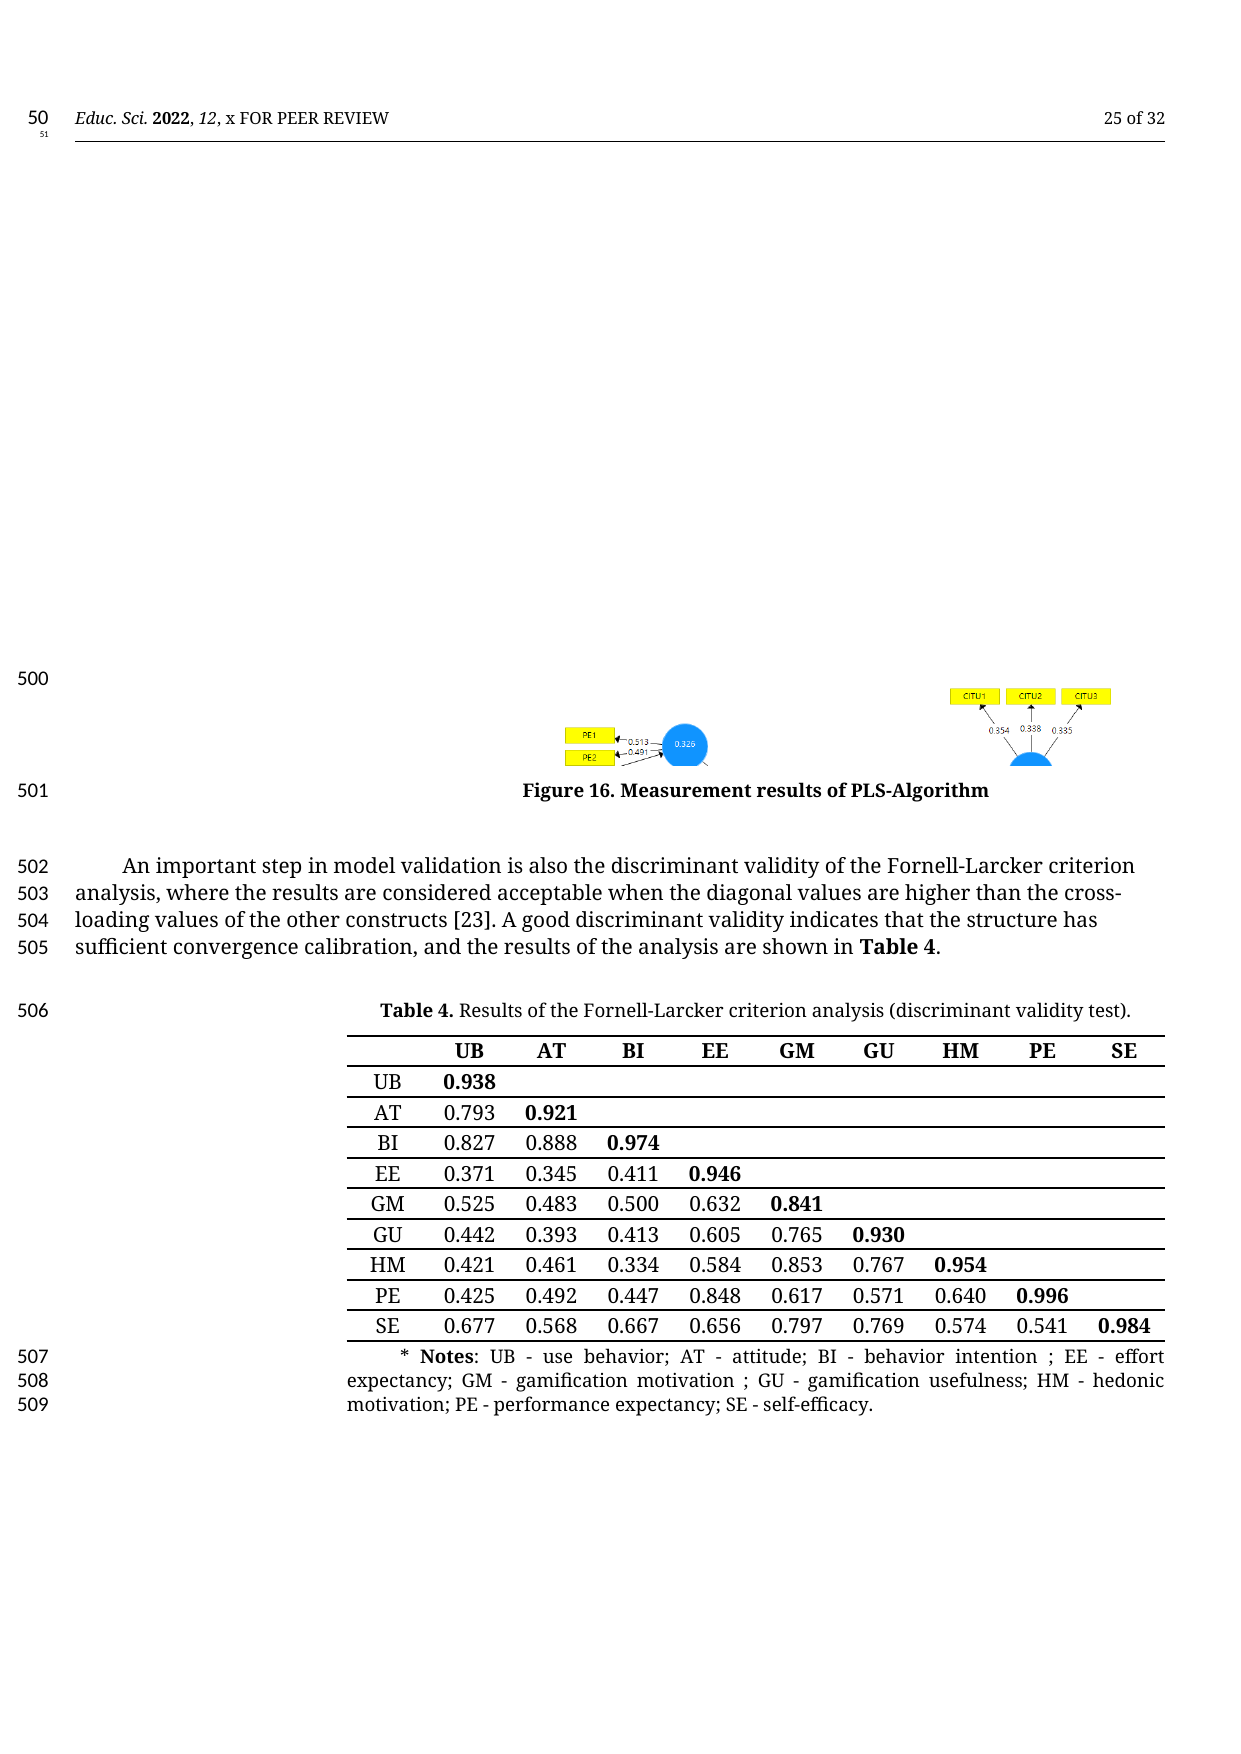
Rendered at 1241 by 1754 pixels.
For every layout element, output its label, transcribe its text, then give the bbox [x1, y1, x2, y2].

table_cell 0.371 [429, 1159, 510, 1187]
table_cell 0.461 [510, 1250, 592, 1279]
table_cell [1001, 1067, 1083, 1096]
table_cell 0.656 [674, 1311, 756, 1340]
table_cell BI [347, 1128, 428, 1157]
table_cell [674, 1098, 756, 1126]
text Table 4. Results of the Fornell-Larcker criterion analysis (discriminant validity test). [347, 998, 1165, 1022]
table_cell 0.640 [920, 1281, 1001, 1309]
table_cell 0.334 [592, 1250, 674, 1279]
table_cell 0.442 [429, 1220, 510, 1248]
table_cell 0.421 [429, 1250, 510, 1279]
table_cell [920, 1220, 1001, 1248]
table_header GM [756, 1037, 838, 1065]
table_cell 0.677 [429, 1311, 510, 1340]
text * Notes: UB - use behavior; AT - attitude; BI - behavior intention ; EE - effort expectancy; GM - gamification motivation ; GU - gamification usefulness; HM - hedonic motivation; PE - performance expectancy; SE - self-efficacy. [347, 1342, 1165, 1417]
table_header GU [838, 1037, 919, 1065]
table_header PE [1001, 1037, 1083, 1065]
table_cell 0.930 [838, 1220, 919, 1248]
table_cell 0.946 [674, 1159, 756, 1187]
table_cell 0.984 [1083, 1311, 1165, 1340]
table_cell [838, 1128, 919, 1157]
table_cell 0.632 [674, 1189, 756, 1218]
table_cell [838, 1159, 919, 1187]
table_cell 0.954 [920, 1250, 1001, 1279]
table_cell 0.767 [838, 1250, 919, 1279]
table_cell [510, 1067, 592, 1096]
table_cell 0.841 [756, 1189, 838, 1218]
table_cell SE [347, 1311, 428, 1340]
table_cell [674, 1067, 756, 1096]
table_cell 0.425 [429, 1281, 510, 1309]
table_cell 0.848 [674, 1281, 756, 1309]
table_cell [1083, 1159, 1165, 1187]
table_cell 0.574 [920, 1311, 1001, 1340]
table_header UB [429, 1037, 510, 1065]
table_cell [1001, 1189, 1083, 1218]
table_cell [920, 1098, 1001, 1126]
table_cell 0.411 [592, 1159, 674, 1187]
table_header HM [920, 1037, 1001, 1065]
table_cell [592, 1098, 674, 1126]
table_header BI [592, 1037, 674, 1065]
table_cell 0.974 [592, 1128, 674, 1157]
table_cell PE [347, 1281, 428, 1309]
table_cell 0.447 [592, 1281, 674, 1309]
table_cell 0.888 [510, 1128, 592, 1157]
table_header EE [674, 1037, 756, 1065]
table_cell [920, 1128, 1001, 1157]
table_cell EE [347, 1159, 428, 1187]
table_cell 0.525 [429, 1189, 510, 1218]
table_cell [674, 1128, 756, 1157]
table_cell 0.617 [756, 1281, 838, 1309]
table_cell 0.793 [429, 1098, 510, 1126]
table_cell [756, 1067, 838, 1096]
table_cell [592, 1067, 674, 1096]
table_cell [1083, 1281, 1165, 1309]
table_cell 0.393 [510, 1220, 592, 1248]
table_cell 0.996 [1001, 1281, 1083, 1309]
table_cell [1001, 1159, 1083, 1187]
table_cell [1083, 1220, 1165, 1248]
text Figure 16. Measurement results of PLS-Algorithm [347, 778, 1165, 802]
table_cell 0.853 [756, 1250, 838, 1279]
table_cell 0.571 [838, 1281, 919, 1309]
table_cell [1001, 1098, 1083, 1126]
table_cell [1083, 1250, 1165, 1279]
table_cell [1083, 1189, 1165, 1218]
table_cell [920, 1189, 1001, 1218]
table_cell [756, 1159, 838, 1187]
table_cell [838, 1067, 919, 1096]
table_cell [1001, 1250, 1083, 1279]
table_cell 0.938 [429, 1067, 510, 1096]
table_cell [1083, 1128, 1165, 1157]
table_cell UB [347, 1067, 428, 1096]
table_cell [920, 1159, 1001, 1187]
table_cell [756, 1128, 838, 1157]
table_cell 0.797 [756, 1311, 838, 1340]
table_header SE [1083, 1037, 1165, 1065]
table_cell HM [347, 1250, 428, 1279]
table_cell 0.921 [510, 1098, 592, 1126]
table_cell [920, 1067, 1001, 1096]
table_cell [1001, 1220, 1083, 1248]
table_cell [838, 1189, 919, 1218]
table_cell 0.827 [429, 1128, 510, 1157]
table_cell AT [347, 1098, 428, 1126]
table_cell 0.500 [592, 1189, 674, 1218]
table_cell 0.765 [756, 1220, 838, 1248]
table_cell 0.483 [510, 1189, 592, 1218]
table_header AT [510, 1037, 592, 1065]
table_cell 0.584 [674, 1250, 756, 1279]
table_cell 0.605 [674, 1220, 756, 1248]
table_cell GM [347, 1189, 428, 1218]
table_cell [1083, 1067, 1165, 1096]
table_cell 0.667 [592, 1311, 674, 1340]
table_cell 0.413 [592, 1220, 674, 1248]
table_cell [1001, 1128, 1083, 1157]
table_cell 0.492 [510, 1281, 592, 1309]
table_cell GU [347, 1220, 428, 1248]
table_cell 0.568 [510, 1311, 592, 1340]
table_cell [838, 1098, 919, 1126]
table_header [347, 1037, 428, 1065]
text An important step in model validation is also the discriminant validity of the Fornell-Larcker criterion analysis, where the results are considered acceptable when the diagonal values are higher than the cross-loading values of the other constructs [23]. A good discriminant validity indicates that the structure has sufficient convergence calibration, and the results of the analysis are shown in Table 4. [75, 852, 1165, 960]
table_cell 0.345 [510, 1159, 592, 1187]
table_cell [756, 1098, 838, 1126]
table_cell [1083, 1098, 1165, 1126]
table_cell 0.769 [838, 1311, 919, 1340]
table_cell 0.541 [1001, 1311, 1083, 1340]
